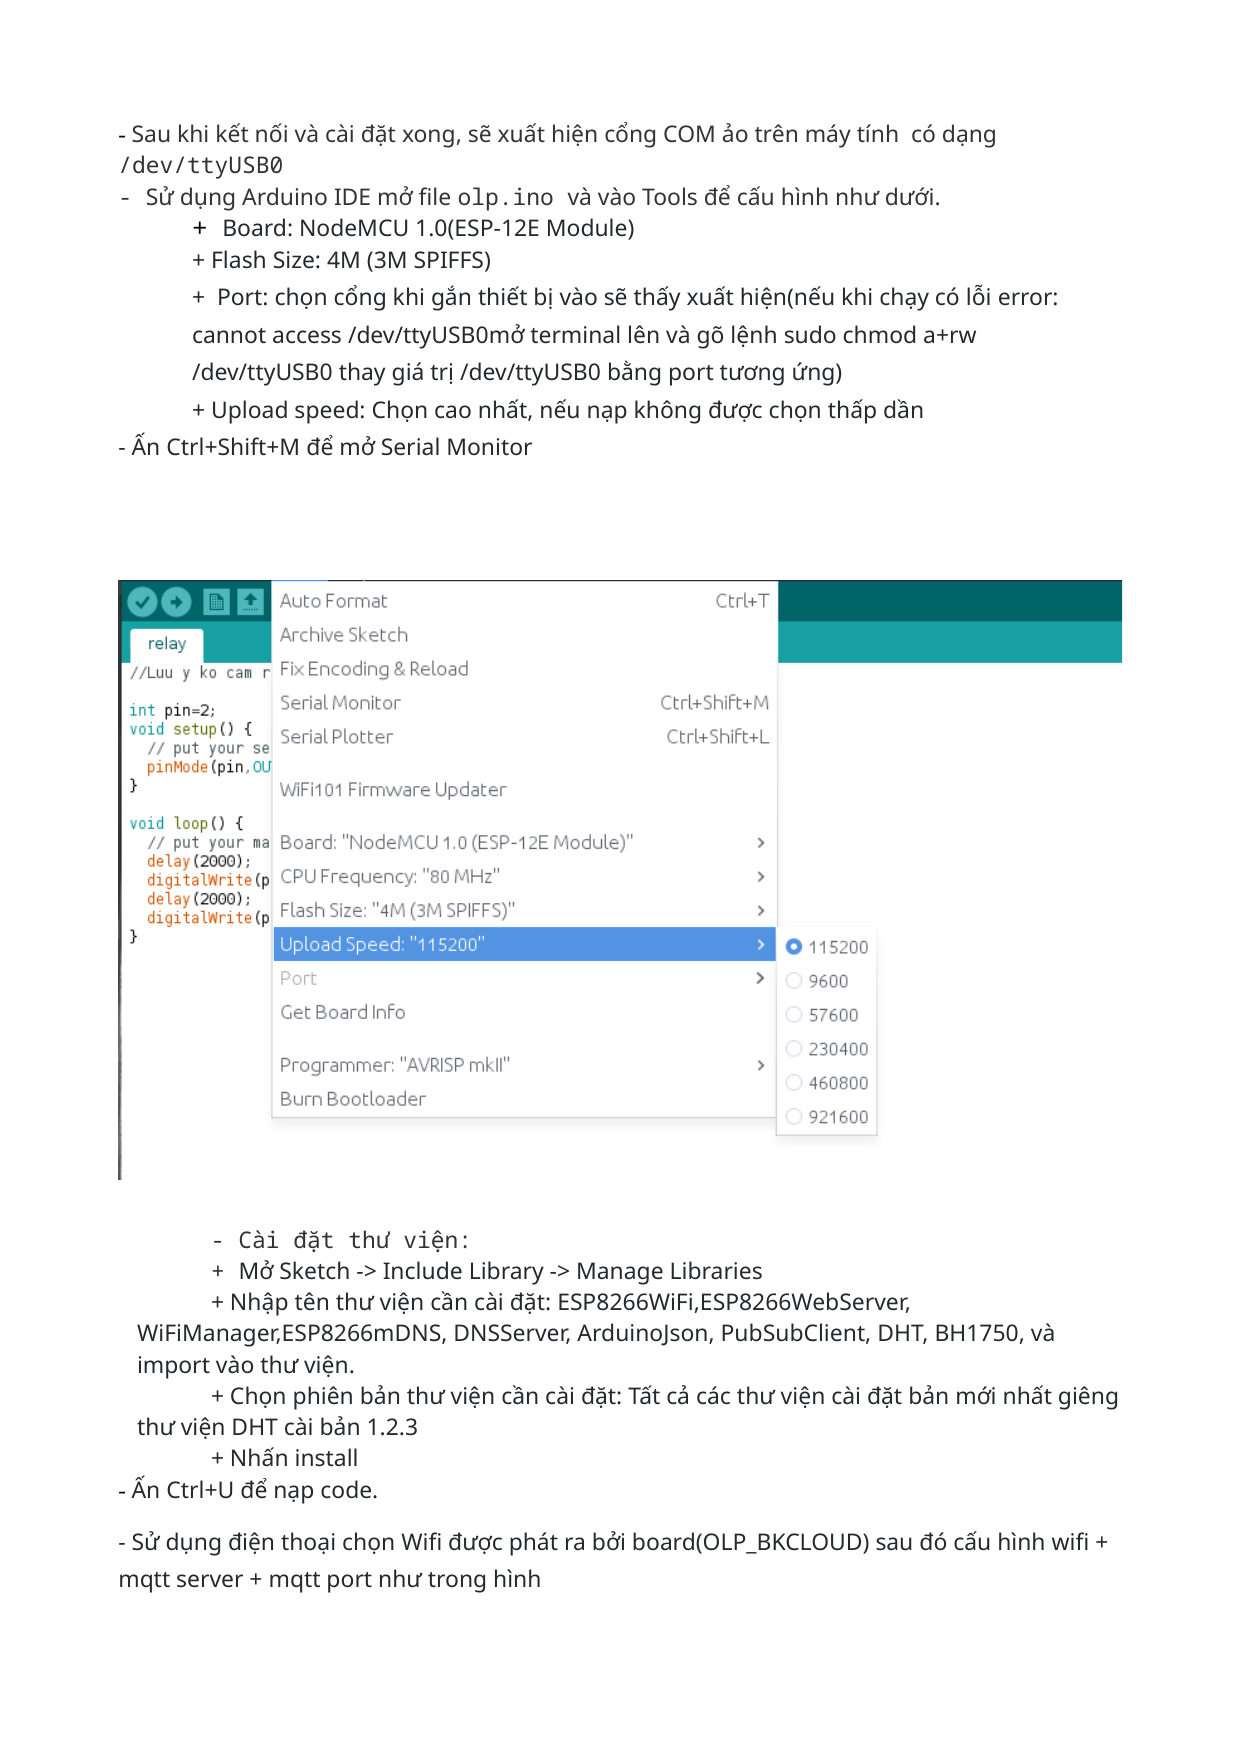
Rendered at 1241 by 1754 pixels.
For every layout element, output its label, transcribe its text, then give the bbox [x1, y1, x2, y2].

text + Board: NodeMCU 1.0(ESP-12E Module) [118, 212, 1122, 244]
text + Chọn phiên bản thư viện cần cài đặt: Tất cả các thư viện cài đặt bản mới nhất giêng thư viện DHT cài bản 1.2.3 [137, 1380, 1122, 1442]
text + Mở Sketch -> Include Library -> Manage Libraries [137, 1255, 1122, 1286]
list + Port: chọn cổng khi gắn thiết bị vào sẽ thấy xuất hiện(nếu khi chạy có lỗi error: cannot access /dev/ttyUSB0mở terminal lên và gõ lệnh sudo chmod a+rw /dev/ttyUSB0 thay giá trị /dev/ttyUSB0 bằng port tương ứng) [118, 281, 1122, 388]
list + Upload speed: Chọn cao nhất, nếu nạp không được chọn thấp dần [118, 394, 1122, 425]
picture [118, 580, 1123, 1180]
text + Nhấn install [137, 1442, 1122, 1474]
text - Sử dụng điện thoại chọn Wifi được phát ra bởi board(OLP_BKCLOUD) sau đó cấu hình wifi + mqtt server + mqtt port như trong hình [118, 1526, 1122, 1594]
text + Nhập tên thư viện cần cài đặt: ESP8266WiFi,ESP8266WebServer, WiFiManager,ESP8266mDNS, DNSServer, ArduinoJson, PubSubClient, DHT, BH1750, và import vào thư viện. [137, 1286, 1122, 1380]
list + Flash Size: 4M (3M SPIFFS) [118, 244, 1122, 275]
list - Cài đặt thư viện: [137, 1224, 1122, 1255]
text - Sử dụng Arduino IDE mở file olp.ino và vào Tools để cấu hình như dưới. [118, 181, 1122, 212]
text - Ấn Ctrl+U để nạp code. [118, 1474, 1122, 1505]
text - Sau khi kết nối và cài đặt xong, sẽ xuất hiện cổng COM ảo trên máy tính có dạng /dev/ttyUSB0 [118, 118, 1122, 181]
text - Ấn Ctrl+Shift+M để mở Serial Monitor [118, 431, 1122, 463]
